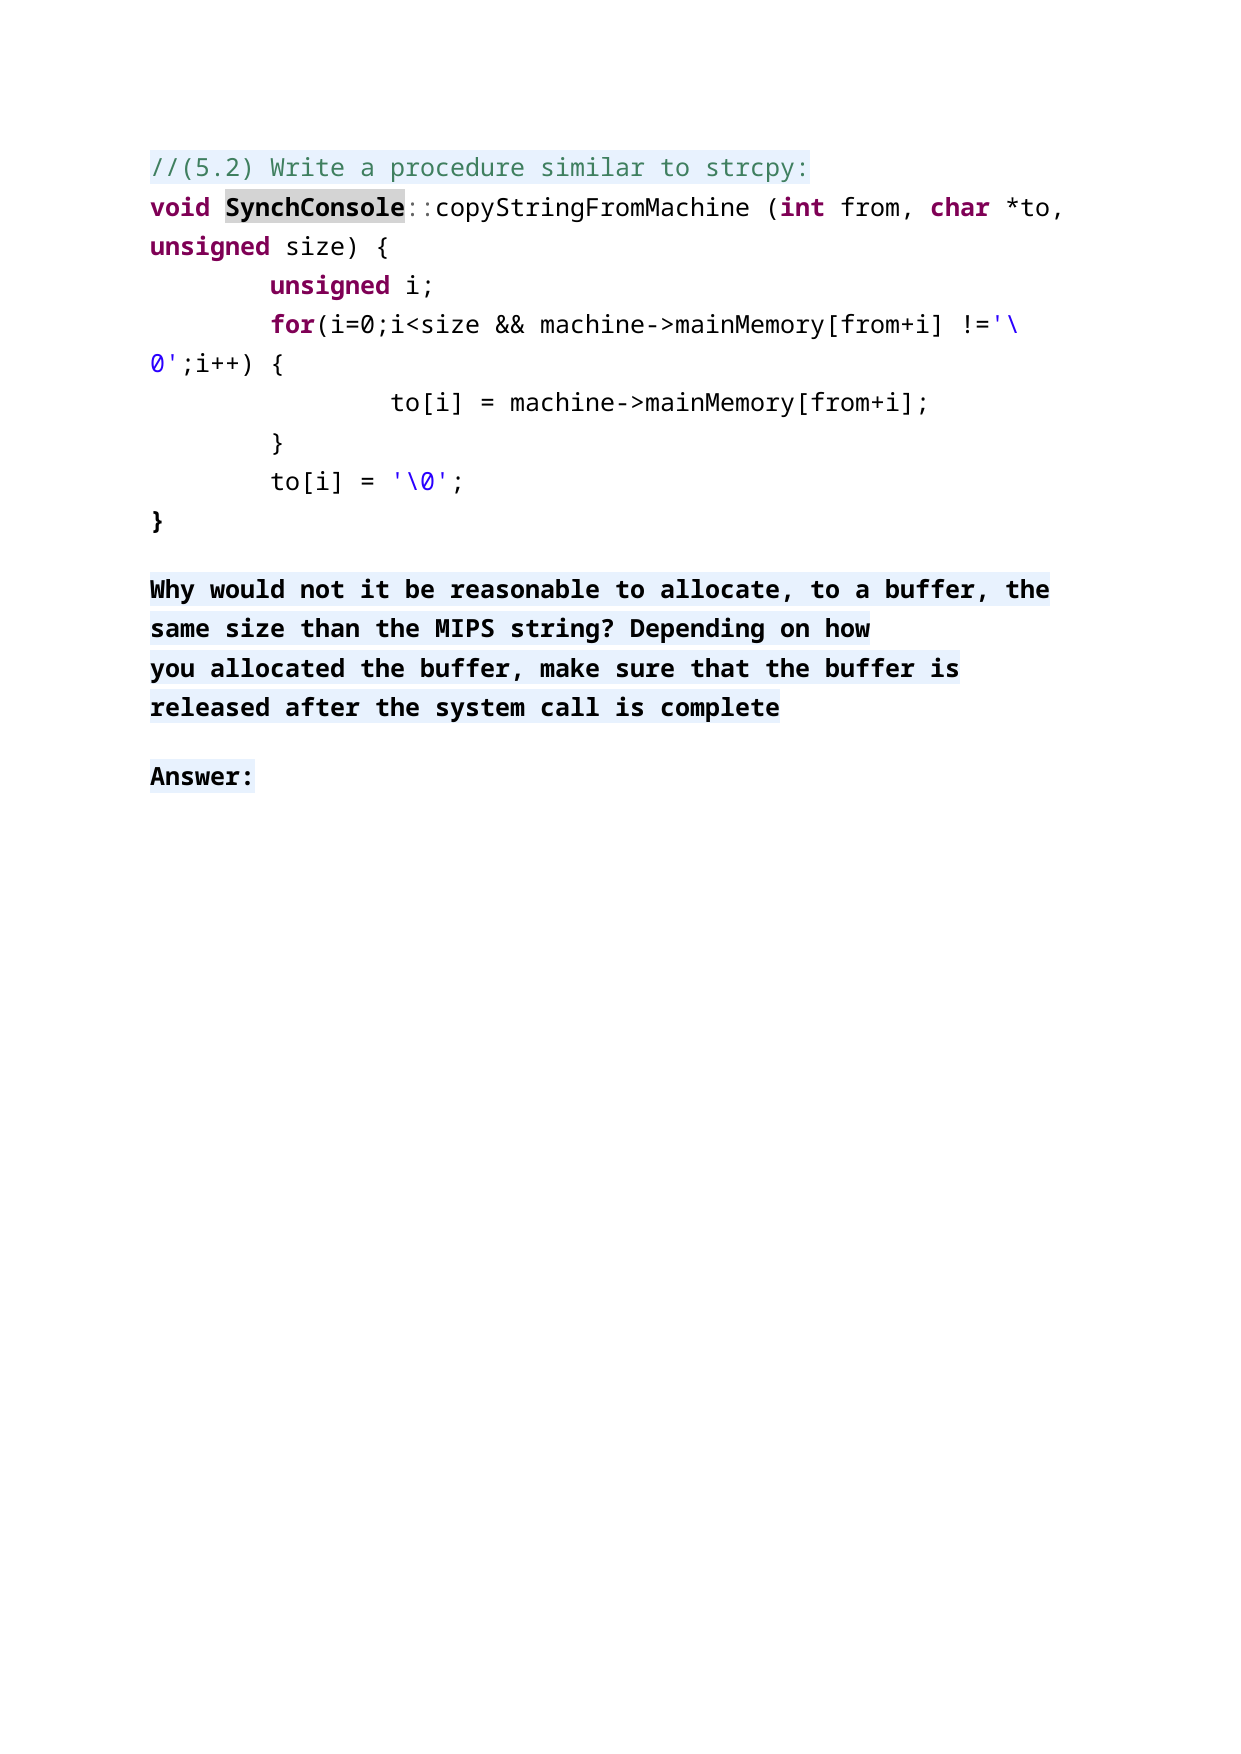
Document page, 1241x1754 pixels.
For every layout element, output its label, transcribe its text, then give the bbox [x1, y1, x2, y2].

text Why would not it be reasonable to allocate, to a buffer, the same size than the MIPS string? Depending on how [150, 572, 1090, 645]
text } [150, 424, 1090, 458]
text } [150, 502, 1090, 537]
text //(5.2) Write a procedure similar to strcpy: [150, 150, 1090, 184]
text for(i=0;i<size && machine->mainMemory[from+i] !='\0';i++) { [150, 307, 1090, 380]
text void SynchConsole::copyStringFromMachine (int from, char *to, unsigned size) { [150, 189, 1090, 262]
text Answer: [150, 759, 1090, 793]
text unsigned i; [150, 267, 1090, 302]
text you allocated the buffer, make sure that the buffer is released after the system call is complete [150, 650, 1090, 723]
text to[i] = machine->mainMemory[from+i]; [150, 385, 1090, 419]
text to[i] = '\0'; [150, 463, 1090, 497]
